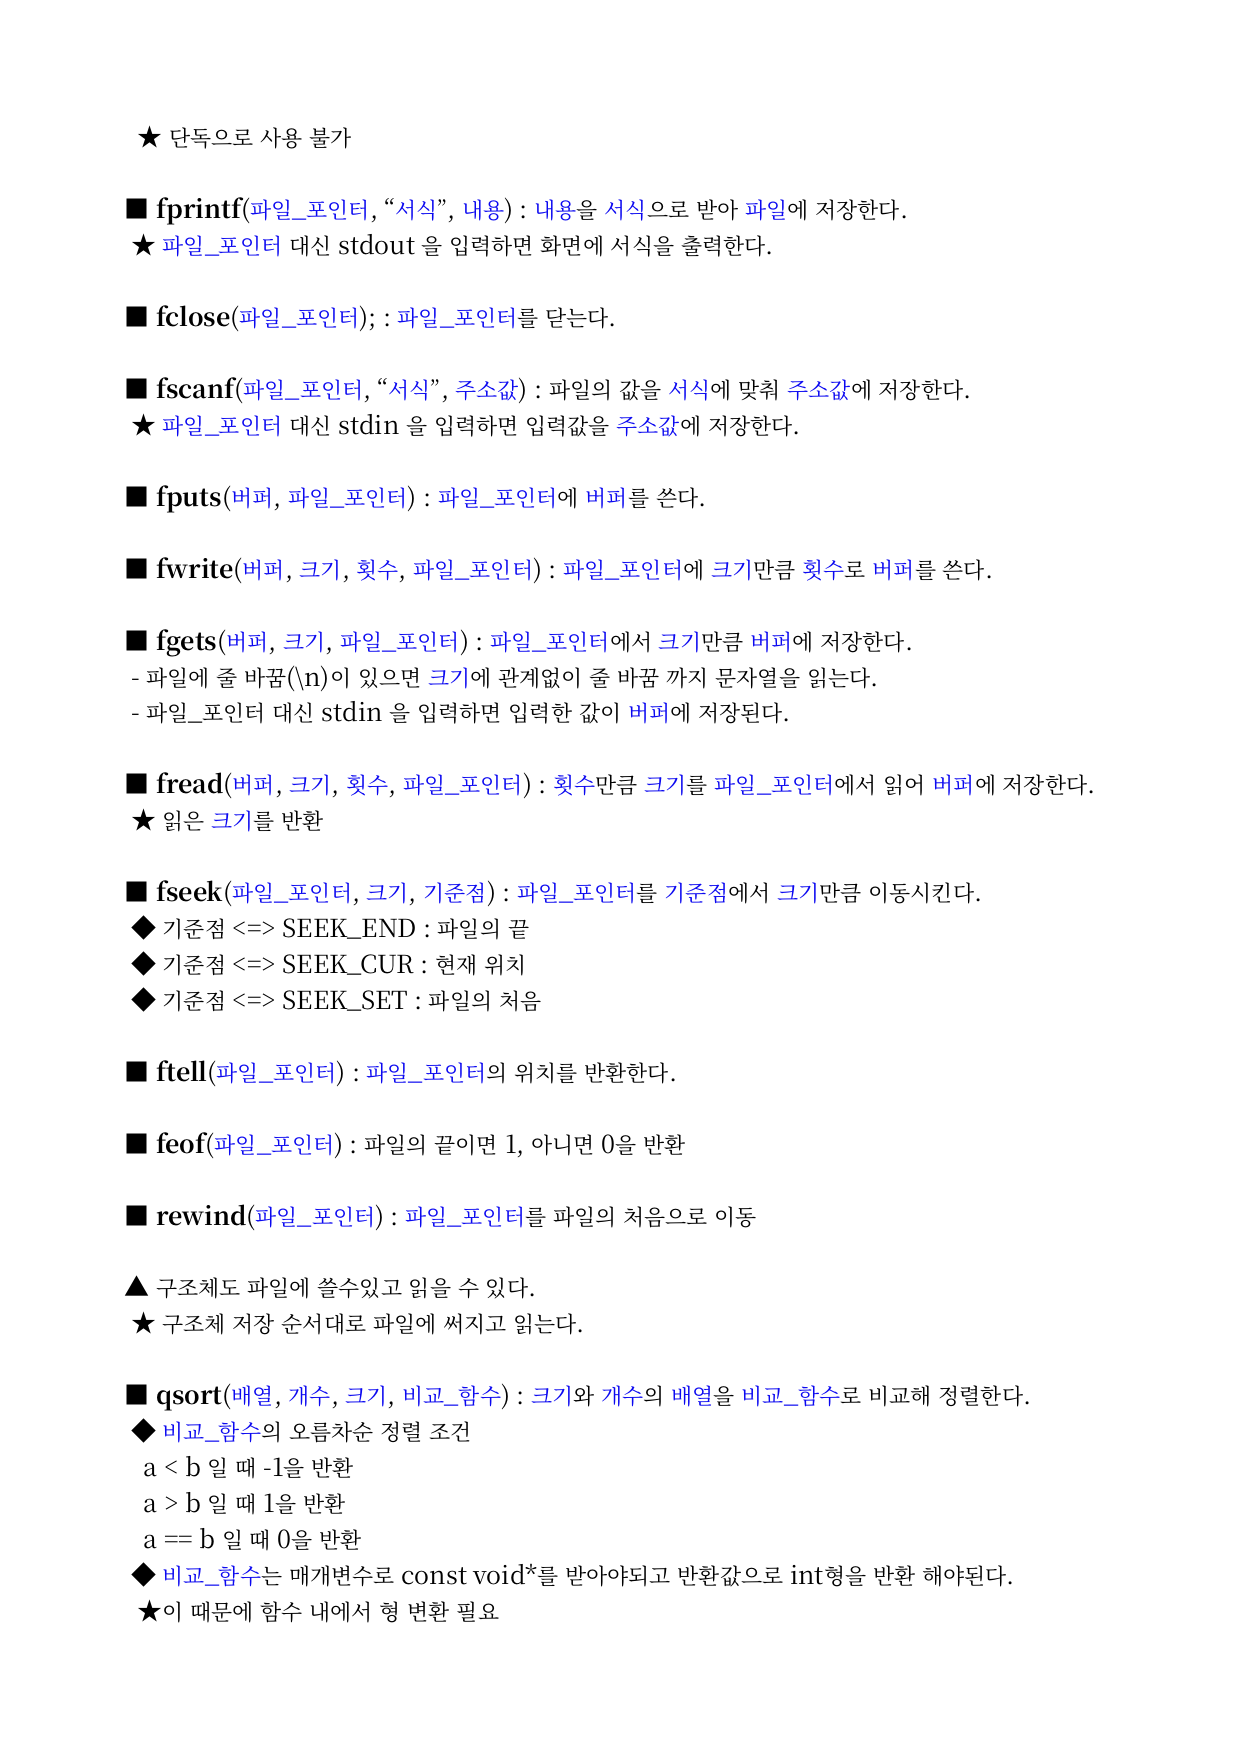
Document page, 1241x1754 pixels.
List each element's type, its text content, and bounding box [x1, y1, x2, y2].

text ■ fseek(파일_포인터, 크기, 기준점) : 파일_포인터를 기준점에서 크기만큼 이동시킨다. [118, 873, 1122, 909]
text ■ ftell(파일_포인터) : 파일_포인터의 위치를 반환한다. [118, 1052, 1122, 1088]
text ◆ 기준점 <=> SEEK_SET : 파일의 처음 [118, 981, 1122, 1017]
text ▲ 구조체도 파일에 쓸수있고 읽을 수 있다. [118, 1268, 1122, 1304]
text ■ feof(파일_포인터) : 파일의 끝이면 1, 아니면 0을 반환 [118, 1124, 1122, 1160]
text ■ fprintf(파일_포인터, “서식”, 내용) : 내용을 서식으로 받아 파일에 저장한다. [118, 190, 1122, 226]
text a == b 일 때 0을 반환 [118, 1520, 1122, 1556]
text ■ qsort(배열, 개수, 크기, 비교_함수) : 크기와 개수의 배열을 비교_함수로 비교해 정렬한다. [118, 1376, 1122, 1412]
text ■ fwrite(버퍼, 크기, 횟수, 파일_포인터) : 파일_포인터에 크기만큼 횟수로 버퍼를 쓴다. [118, 549, 1122, 585]
text - 파일_포인터 대신 stdin 을 입력하면 입력한 값이 버퍼에 저장된다. [118, 693, 1122, 729]
text ★ 구조체 저장 순서대로 파일에 써지고 읽는다. [118, 1304, 1122, 1340]
text ■ fscanf(파일_포인터, “서식”, 주소값) : 파일의 값을 서식에 맞춰 주소값에 저장한다. [118, 370, 1122, 406]
text ◆ 기준점 <=> SEEK_END : 파일의 끝 [118, 909, 1122, 945]
text ★ 파일_포인터 대신 stdin 을 입력하면 입력값을 주소값에 저장한다. [118, 406, 1122, 442]
text ■ fread(버퍼, 크기, 횟수, 파일_포인터) : 횟수만큼 크기를 파일_포인터에서 읽어 버퍼에 저장한다. [118, 765, 1122, 801]
text ■ fputs(버퍼, 파일_포인터) : 파일_포인터에 버퍼를 쓴다. [118, 477, 1122, 513]
text a < b 일 때 -1을 반환 [118, 1448, 1122, 1484]
text ★ 단독으로 사용 불가 [118, 118, 1122, 154]
text a > b 일 때 1을 반환 [118, 1484, 1122, 1520]
text ■ fgets(버퍼, 크기, 파일_포인터) : 파일_포인터에서 크기만큼 버퍼에 저장한다. [118, 621, 1122, 657]
text - 파일에 줄 바꿈(\n)이 있으면 크기에 관계없이 줄 바꿈 까지 문자열을 읽는다. [118, 657, 1122, 693]
text ★ 파일_포인터 대신 stdout 을 입력하면 화면에 서식을 출력한다. [118, 226, 1122, 262]
text ★이 때문에 함수 내에서 형 변환 필요 [118, 1592, 1122, 1627]
text ◆ 비교_함수의 오름차순 정렬 조건 [118, 1412, 1122, 1448]
text ◆ 비교_함수는 매개변수로 const void*를 받아야되고 반환값으로 int형을 반환 해야된다. [118, 1556, 1122, 1592]
text ◆ 기준점 <=> SEEK_CUR : 현재 위치 [118, 945, 1122, 981]
text ★ 읽은 크기를 반환 [118, 801, 1122, 837]
text ■ rewind(파일_포인터) : 파일_포인터를 파일의 처음으로 이동 [118, 1196, 1122, 1232]
text ■ fclose(파일_포인터); : 파일_포인터를 닫는다. [118, 298, 1122, 334]
